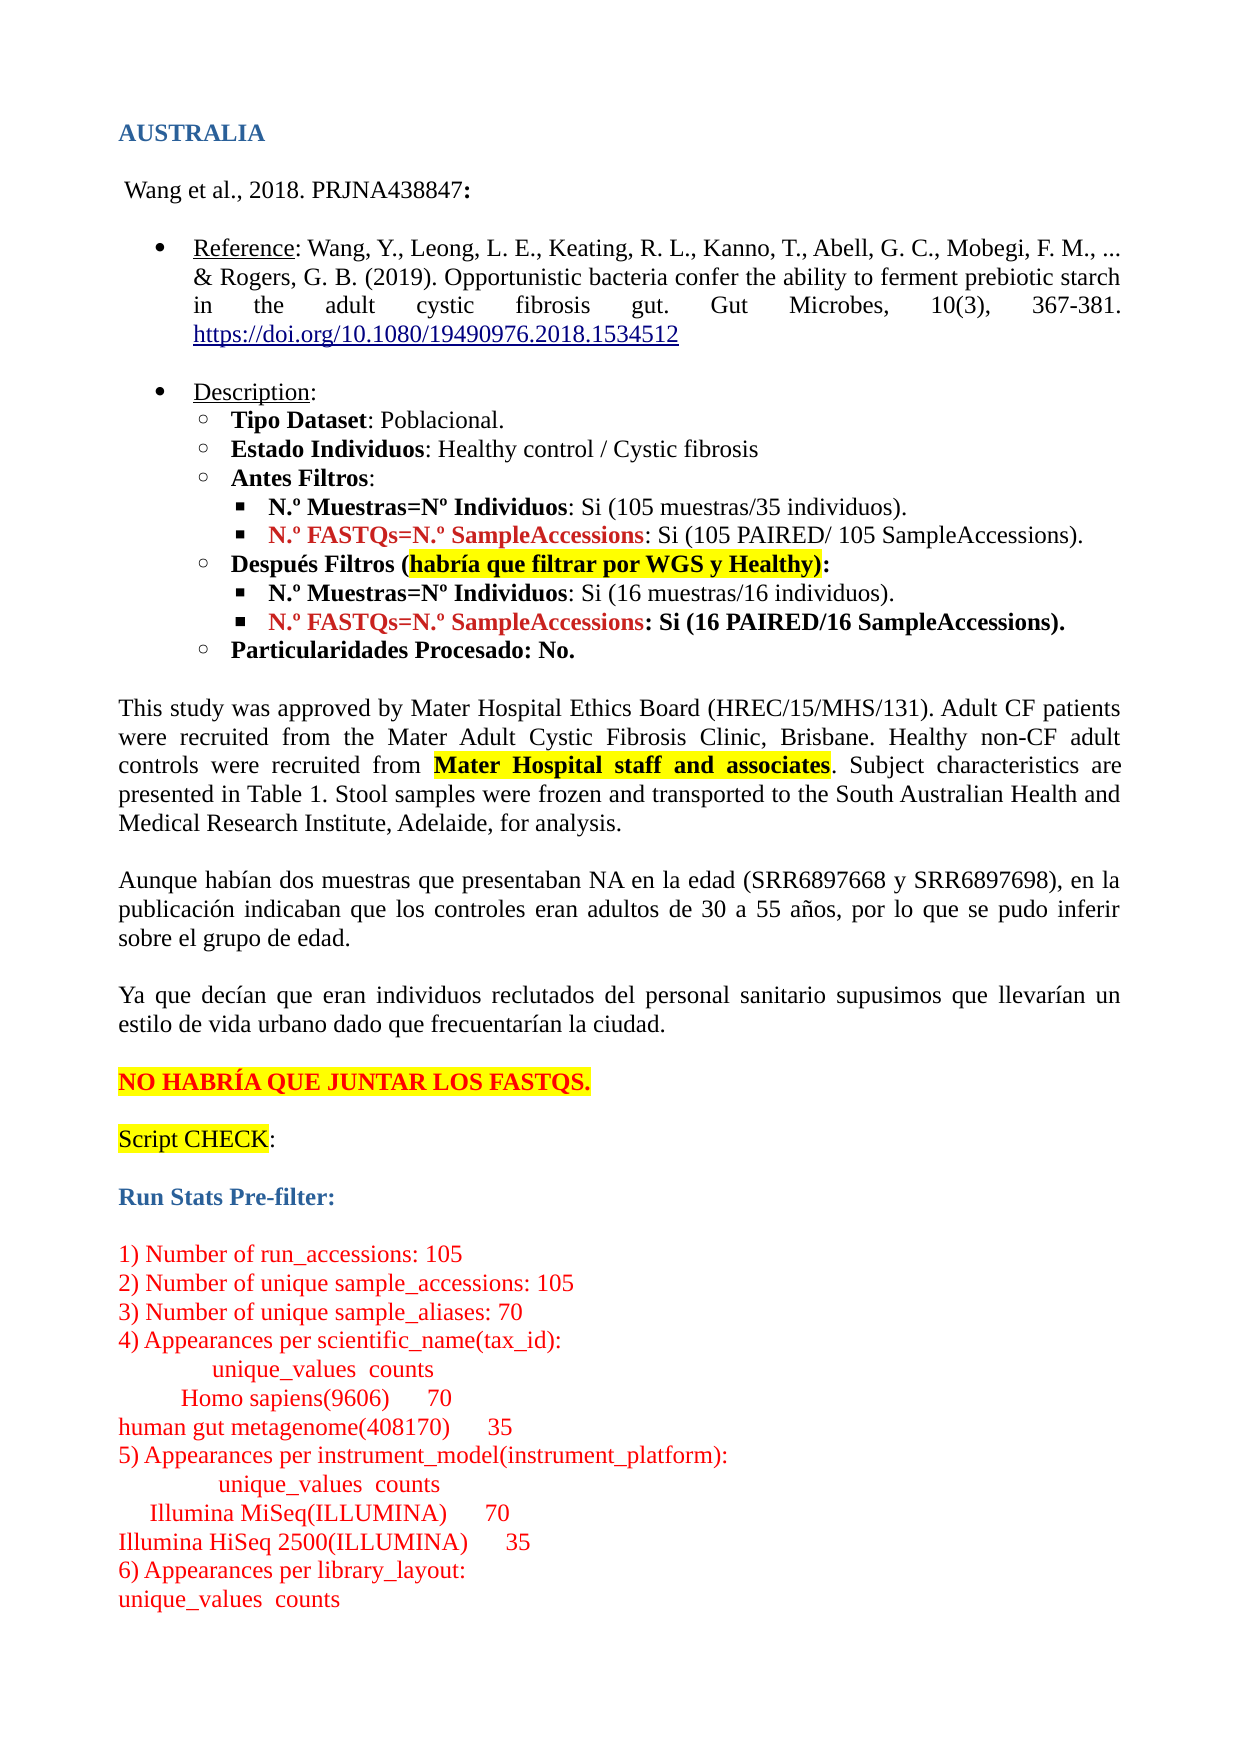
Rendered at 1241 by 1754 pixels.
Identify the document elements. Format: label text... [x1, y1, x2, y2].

text unique_values counts [118, 1469, 1122, 1498]
list Estado Individuos: Healthy control / Cystic fibrosis [193, 434, 1122, 463]
text Ya que decían que eran individuos reclutados del personal sanitario supusimos que llevarían un estilo de vida urbano dado que frecuentarían la ciudad. [118, 981, 1122, 1038]
text 2) Number of unique sample_accessions: 105 [118, 1268, 1122, 1297]
text Homo sapiens(9606) 70 [118, 1383, 1122, 1412]
text 6) Appearances per library_layout: [118, 1556, 1122, 1584]
text Wang et al., 2018. PRJNA438847: [118, 176, 1122, 204]
text Illumina HiSeq 2500(ILLUMINA) 35 [118, 1527, 1122, 1556]
list Description: [156, 377, 1122, 406]
list Tipo Dataset: Poblacional. [193, 406, 1122, 434]
list Particularidades Procesado: No. [193, 636, 1122, 664]
text 5) Appearances per instrument_model(instrument_platform): [118, 1441, 1122, 1469]
text Script CHECK: [118, 1124, 1122, 1153]
text Illumina MiSeq(ILLUMINA) 70 [118, 1498, 1122, 1527]
text Aunque habían dos muestras que presentaban NA en la edad (SRR6897668 y SRR6897698), en la publicación indicaban que los controles eran adultos de 30 a 55 años, por lo que se pudo inferir sobre el grupo de edad. [118, 866, 1122, 952]
text unique_values counts [118, 1584, 1122, 1613]
list N.º FASTQs=N.º SampleAccessions: Si (16 PAIRED/16 SampleAccessions). [231, 607, 1122, 636]
text Run Stats Pre-filter: [118, 1182, 1122, 1211]
list N.º Muestras=Nº Individuos: Si (105 muestras/35 individuos). [231, 492, 1122, 521]
list Antes Filtros: [193, 463, 1122, 492]
list N.º Muestras=Nº Individuos: Si (16 muestras/16 individuos). [231, 578, 1122, 607]
text AUSTRALIA [118, 118, 1122, 147]
text 4) Appearances per scientific_name(tax_id): [118, 1326, 1122, 1354]
list Después Filtros (habría que filtrar por WGS y Healthy): [193, 549, 1122, 578]
text 1) Number of run_accessions: 105 [118, 1239, 1122, 1268]
list N.º FASTQs=N.º SampleAccessions: Si (105 PAIRED/ 105 SampleAccessions). [231, 521, 1122, 549]
text human gut metagenome(408170) 35 [118, 1412, 1122, 1441]
text unique_values counts [118, 1354, 1122, 1383]
text NO HABRÍA QUE JUNTAR LOS FASTQS. [118, 1067, 1122, 1096]
text 3) Number of unique sample_aliases: 70 [118, 1297, 1122, 1326]
text This study was approved by Mater Hospital Ethics Board (HREC/15/MHS/131). Adult CF patients were recruited from the Mater Adult Cystic Fibrosis Clinic, Brisbane. Healthy non-CF adult controls were recruited from Mater Hospital staff and associates. Subject characteristics are presented in Table 1. Stool samples were frozen and transported to the South Australian Health and Medical Research Institute, Adelaide, for analysis. [118, 693, 1122, 837]
list Reference: Wang, Y., Leong, L. E., Keating, R. L., Kanno, T., Abell, G. C., Mobegi, F. M., ... & Rogers, G. B. (2019). Opportunistic bacteria confer the ability to ferment prebiotic starch in the adult cystic fibrosis gut. Gut Microbes, 10(3), 367-381. https://doi.org/10.1080/19490976.2018.1534512 [156, 233, 1122, 348]
